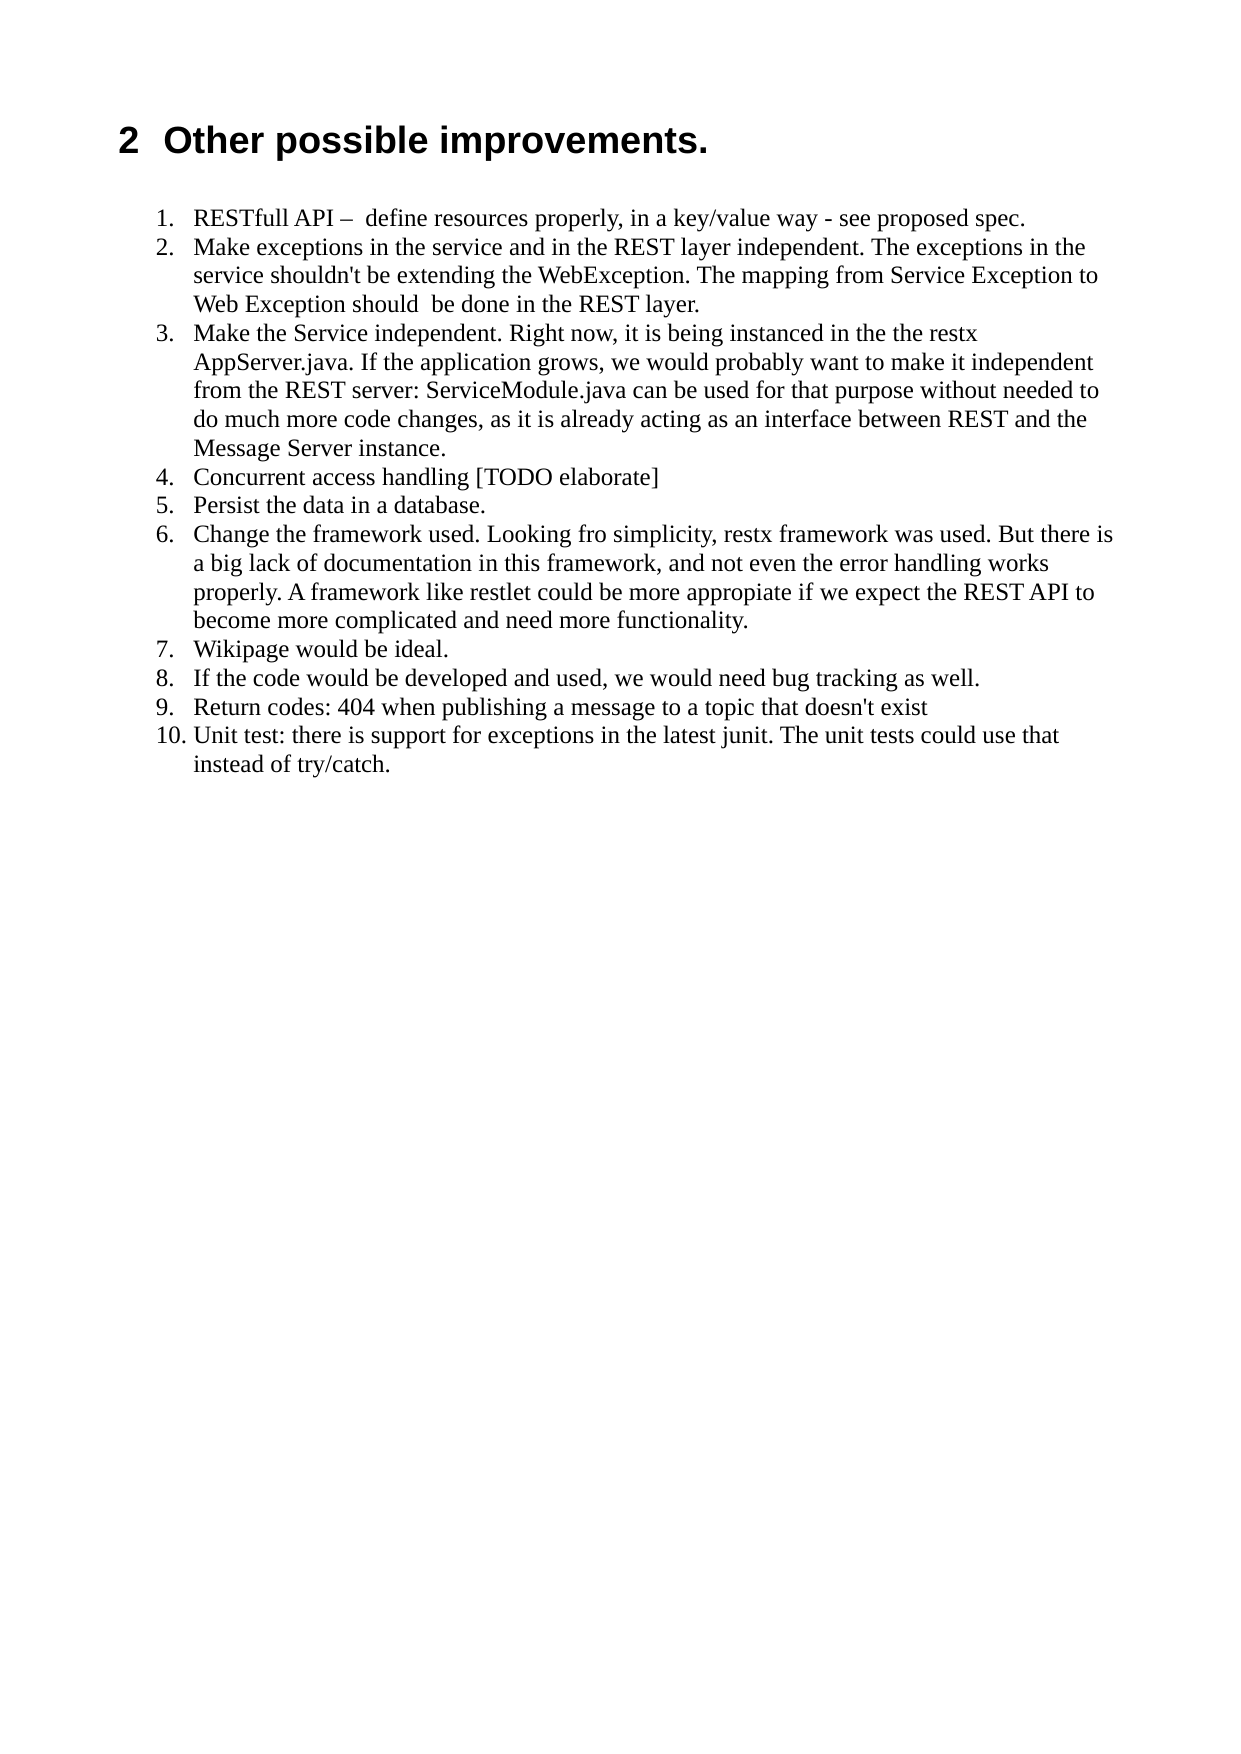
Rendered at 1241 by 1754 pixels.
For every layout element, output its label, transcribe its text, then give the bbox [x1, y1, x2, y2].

list Wikipage would be ideal. [156, 634, 1122, 663]
list Make exceptions in the service and in the REST layer independent. The exceptions in the service shouldn't be extending the WebException. The mapping from Service Exception to Web Exception should be done in the REST layer. [156, 232, 1122, 318]
list Unit test: there is support for exceptions in the latest junit. The unit tests could use that instead of try/catch. [156, 721, 1122, 778]
list Persist the data in a database. [156, 491, 1122, 519]
list Make the Service independent. Right now, it is being instanced in the the restx AppServer.java. If the application grows, we would probably want to make it independent from the REST server: ServiceModule.java can be used for that purpose without needed to do much more code changes, as it is already acting as an interface between REST and the Message Server instance. [156, 318, 1122, 462]
list Return codes: 404 when publishing a message to a topic that doesn't exist [156, 692, 1122, 721]
list Concurrent access handling [TODO elaborate] [156, 462, 1122, 491]
list RESTfull API – define resources properly, in a key/value way - see proposed spec. [156, 203, 1122, 232]
subtitle Other possible improvements. [118, 118, 1122, 162]
list If the code would be developed and used, we would need bug tracking as well. [156, 663, 1122, 692]
list Change the framework used. Looking fro simplicity, restx framework was used. But there is a big lack of documentation in this framework, and not even the error handling works properly. A framework like restlet could be more appropiate if we expect the REST API to become more complicated and need more functionality. [156, 519, 1122, 634]
